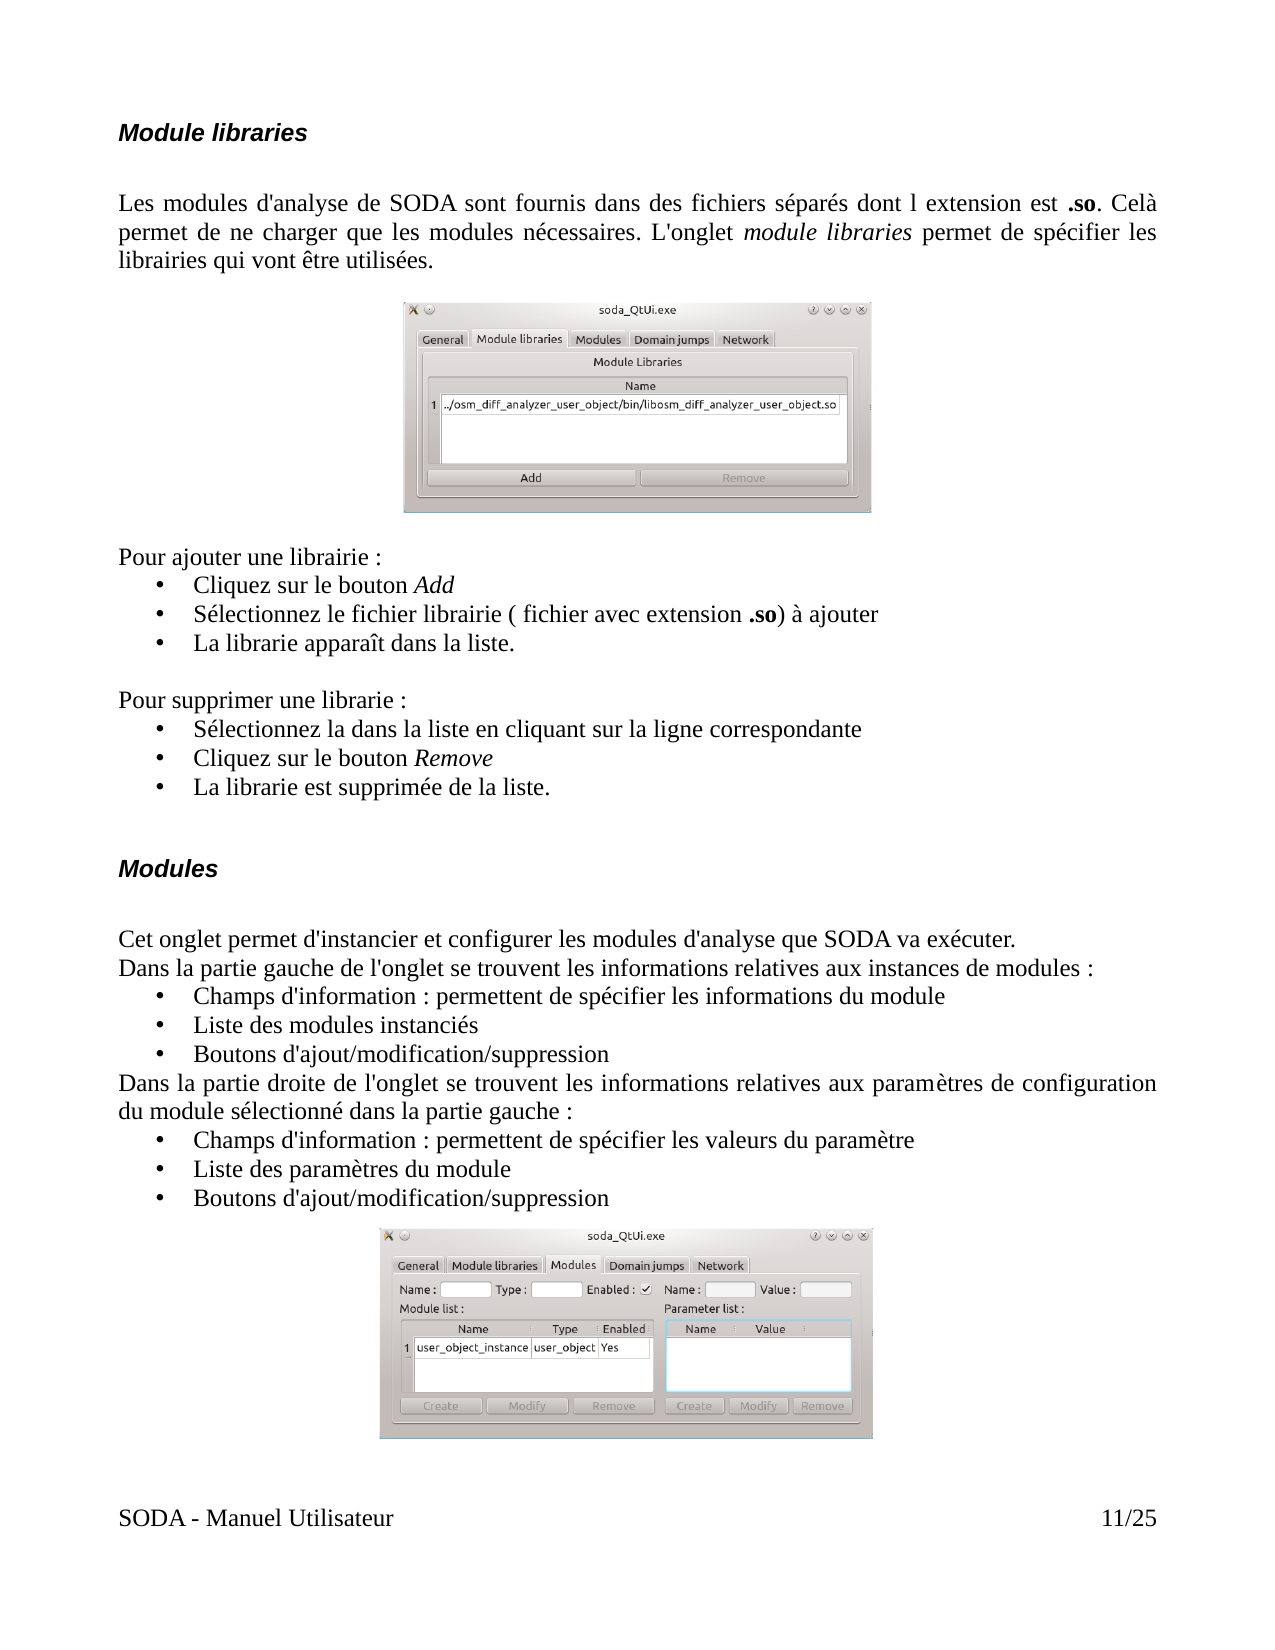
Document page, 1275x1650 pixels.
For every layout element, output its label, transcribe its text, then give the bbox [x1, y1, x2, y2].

list Sélectionnez le fichier librairie ( fichier avec extension .so) à ajouter [156, 599, 1157, 628]
text Dans la partie gauche de l'onglet se trouvent les informations relatives aux instances de modules : [118, 953, 1157, 981]
picture [403, 302, 872, 513]
list Cliquez sur le bouton Remove [156, 743, 1157, 772]
list Sélectionnez la dans la liste en cliquant sur la ligne correspondante [156, 714, 1157, 743]
text Les modules d'analyse de SODA sont fournis dans des fichiers séparés dont l extension est .so. Celà permet de ne charger que les modules nécessaires. L'onglet module libraries permet de spécifier les librairies qui vont être utilisées. [118, 188, 1157, 274]
text Cet onglet permet d'instancier et configurer les modules d'analyse que SODA va exécuter. [118, 924, 1157, 953]
list Champs d'information : permettent de spécifier les valeurs du paramètre [156, 1125, 1157, 1154]
list Boutons d'ajout/modification/suppression [156, 1039, 1157, 1068]
list Liste des modules instanciés [156, 1010, 1157, 1039]
list Champs d'information : permettent de spécifier les informations du module [156, 981, 1157, 1010]
subtitle Module libraries [118, 118, 1157, 147]
list Boutons d'ajout/modification/suppression [156, 1183, 1157, 1211]
picture [379, 1228, 873, 1439]
subtitle Modules [118, 854, 1157, 883]
text Pour ajouter une librairie : [118, 542, 1157, 570]
list Liste des paramètres du module [156, 1154, 1157, 1183]
list Cliquez sur le bouton Add [156, 570, 1157, 599]
list La librarie est supprimée de la liste. [156, 772, 1157, 800]
text Dans la partie droite de l'onglet se trouvent les informations relatives aux paramètres de configuration du module sélectionné dans la partie gauche : [118, 1068, 1157, 1125]
text Pour supprimer une librarie : [118, 685, 1157, 714]
list La librarie apparaît dans la liste. [156, 628, 1157, 657]
